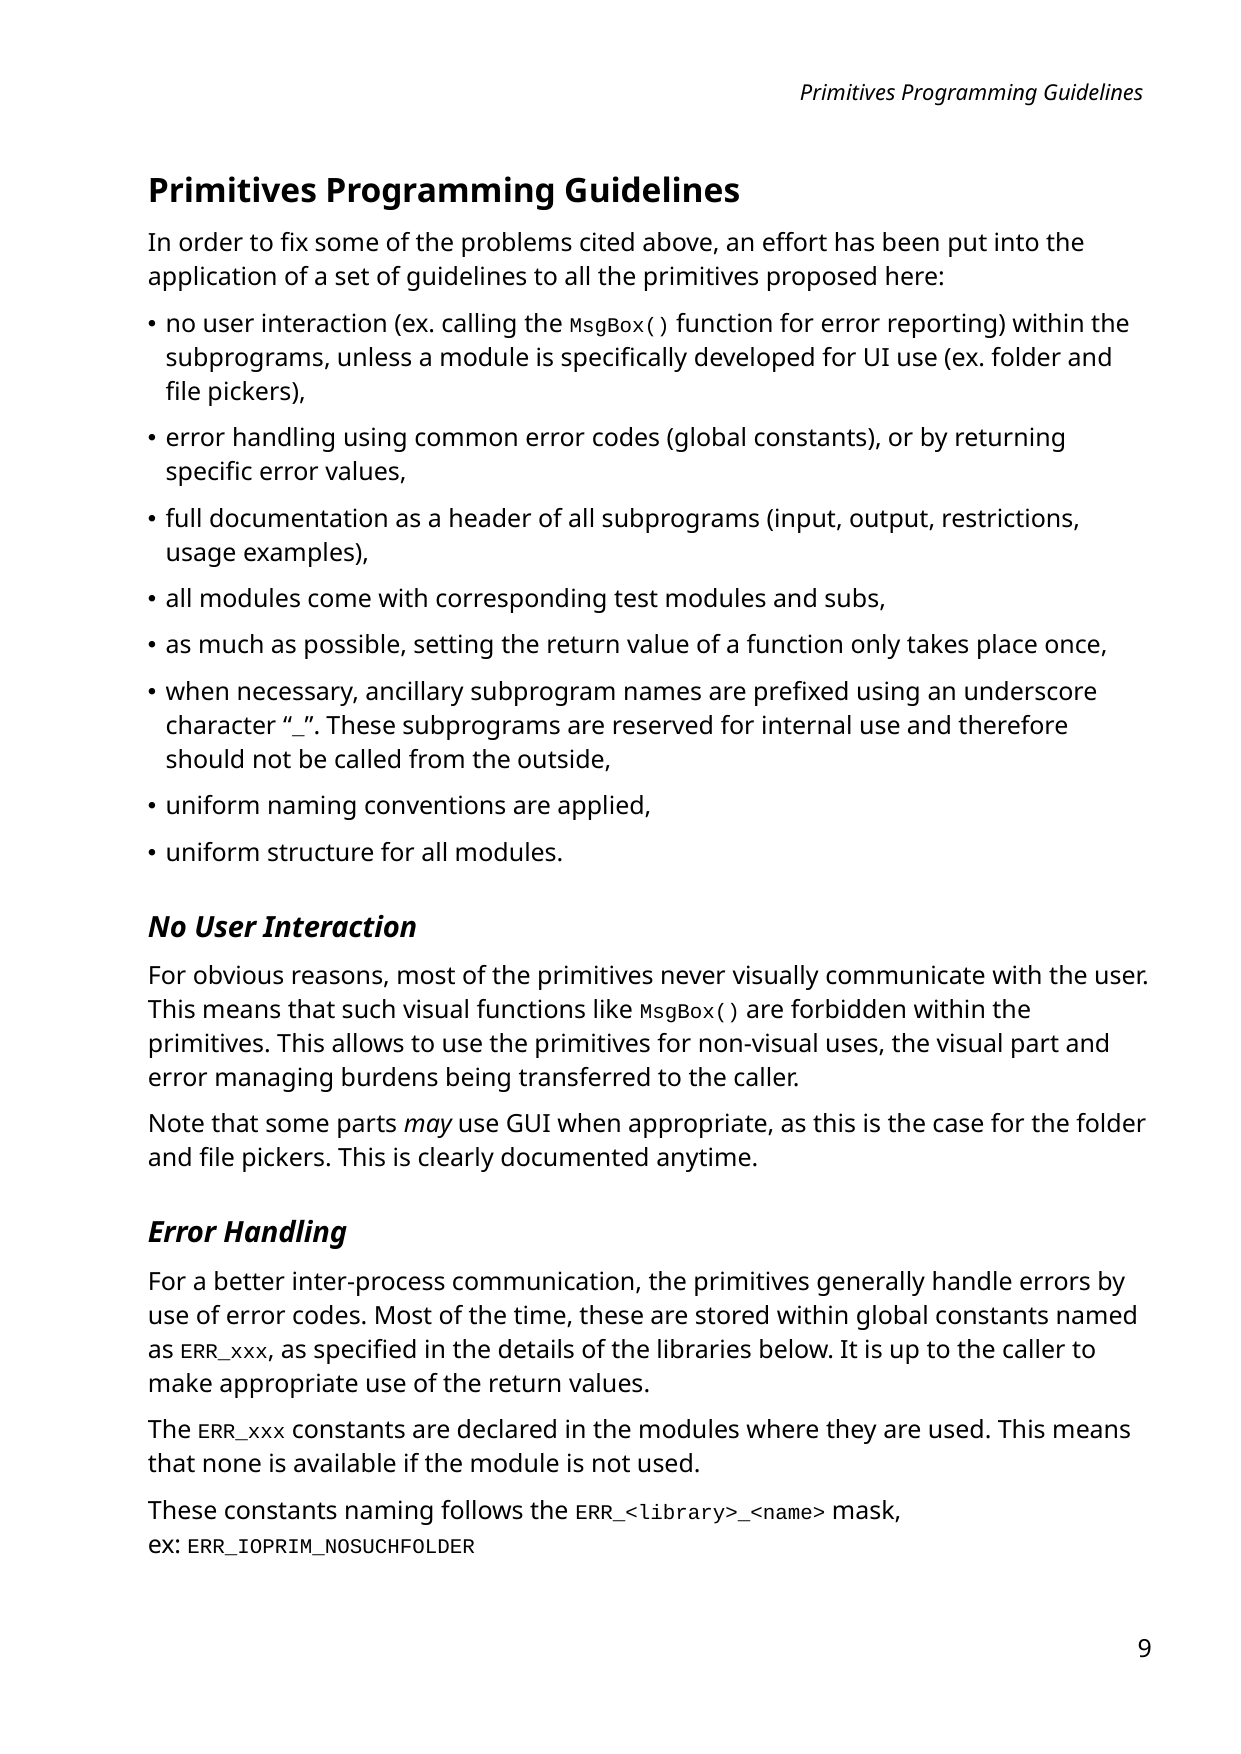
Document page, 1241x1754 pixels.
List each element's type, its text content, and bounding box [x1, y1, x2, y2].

subtitle Error Handling [148, 1212, 1152, 1251]
list no user interaction (ex. calling the MsgBox() function for error reporting) within the subprograms, unless a module is specifically developed for UI use (ex. folder and file pickers), [148, 306, 1152, 408]
text Note that some parts may use GUI when appropriate, as this is the case for the folder and file pickers. This is clearly documented anytime. [148, 1106, 1152, 1174]
subtitle No User Interaction [148, 906, 1152, 946]
list error handling using common error codes (global constants), or by returning specific error values, [148, 420, 1152, 488]
text For obvious reasons, most of the primitives never visually communicate with the user. This means that such visual functions like MsgBox() are forbidden within the primitives. This allows to use the primitives for non-visual uses, the visual part and error managing burdens being transferred to the caller. [148, 958, 1152, 1094]
text These constants naming follows the ERR_<library>_<name> mask, ex: ERR_IOPRIM_NOSUCHFOLDER [148, 1493, 1152, 1561]
list uniform structure for all modules. [148, 835, 1152, 869]
text The ERR_xxx constants are declared in the modules where they are used. This means that none is available if the module is not used. [148, 1412, 1152, 1480]
text In order to fix some of the problems cited above, an effort has been put into the application of a set of guidelines to all the primitives proposed here: [148, 225, 1152, 293]
subtitle Primitives Programming Guidelines [148, 167, 1152, 213]
text For a better inter-process communication, the primitives generally handle errors by use of error codes. Most of the time, these are stored within global constants named as ERR_xxx, as specified in the details of the libraries below. It is up to the caller to make appropriate use of the return values. [148, 1264, 1152, 1400]
list when necessary, ancillary subprogram names are prefixed using an underscore character “_”. These subprograms are reserved for internal use and therefore should not be called from the outside, [148, 674, 1152, 776]
list full documentation as a header of all subprograms (input, output, restrictions, usage examples), [148, 501, 1152, 568]
list all modules come with corresponding test modules and subs, [148, 581, 1152, 615]
list uniform naming conventions are applied, [148, 788, 1152, 822]
list as much as possible, setting the return value of a function only takes place once, [148, 627, 1152, 661]
